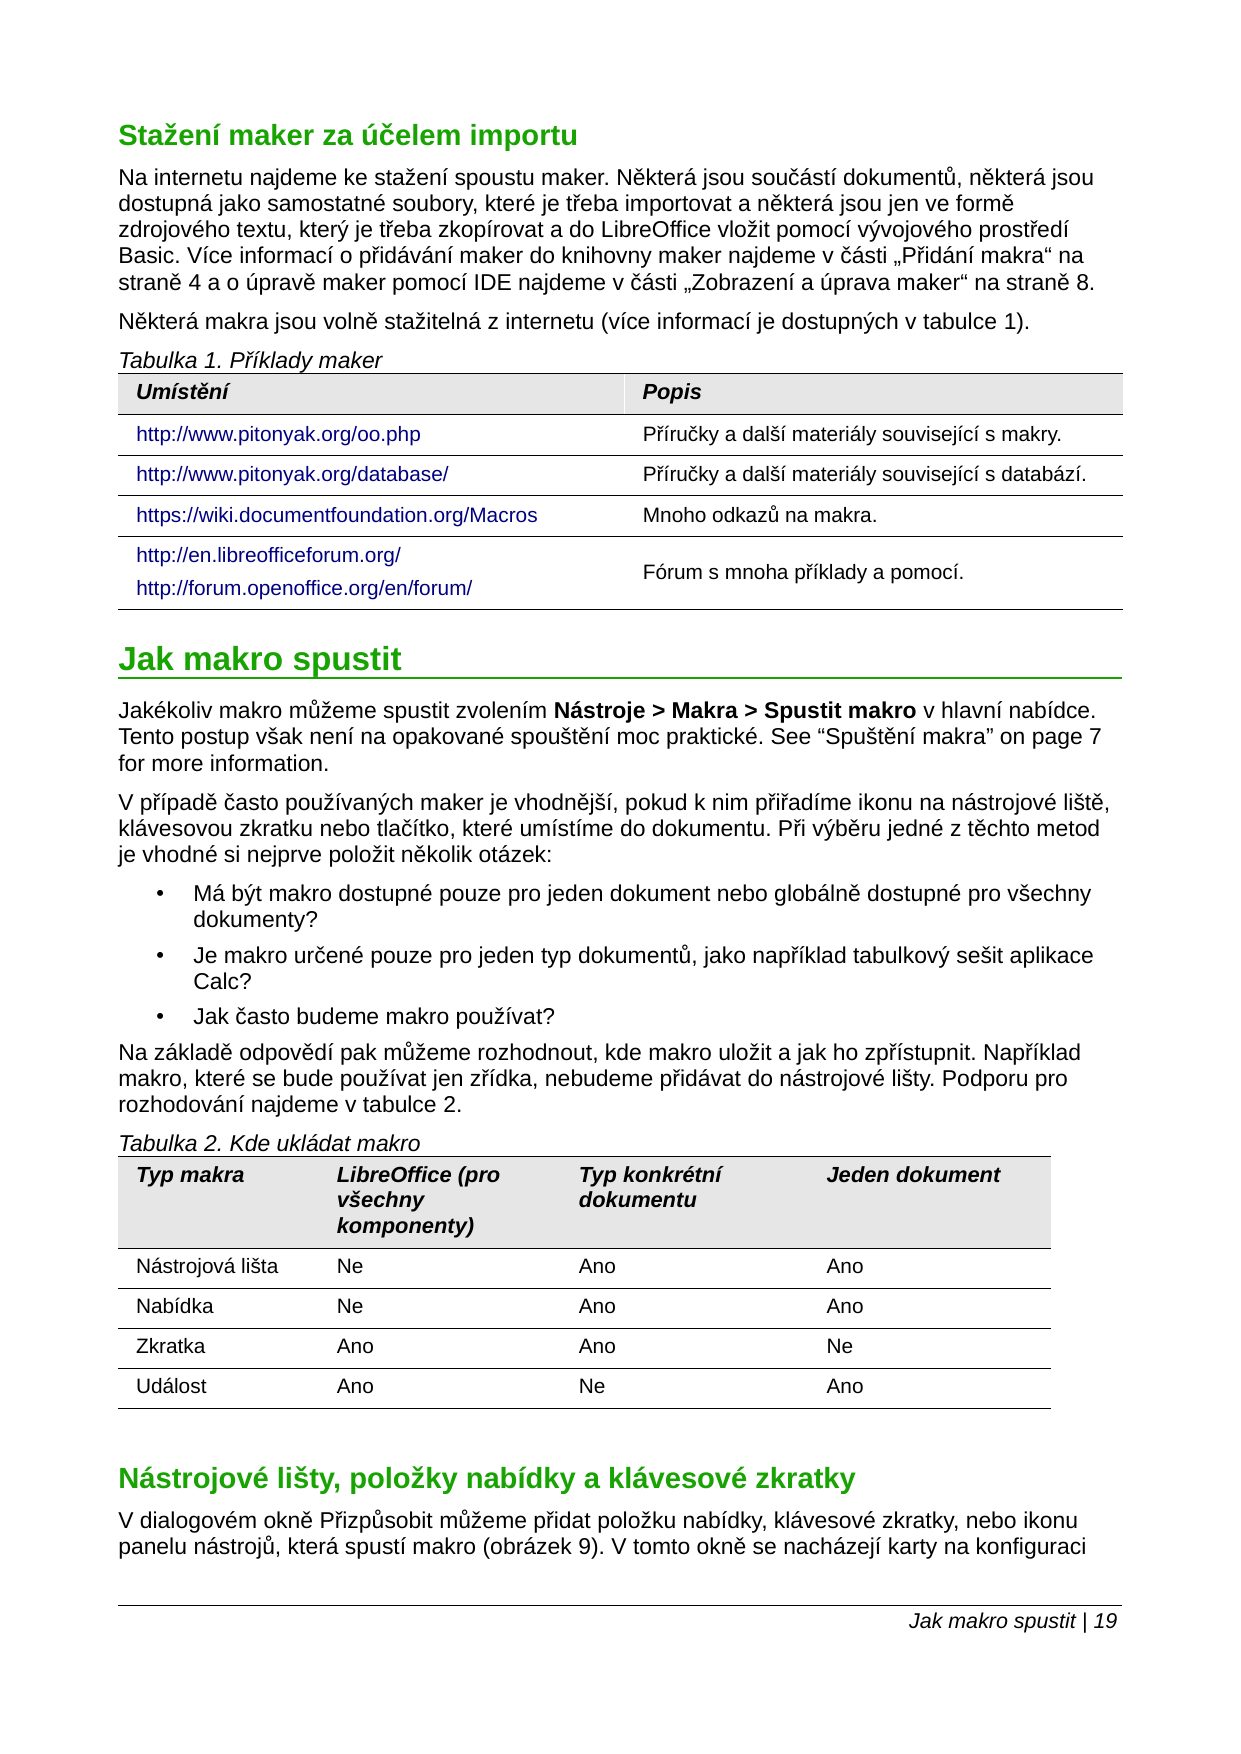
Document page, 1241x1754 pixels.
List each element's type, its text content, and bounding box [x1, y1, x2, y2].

list V případě často používaných maker je vhodnější, pokud k nim přiřadíme ikonu na nástrojové liště, klávesovou zkratku nebo tlačítko, které umístíme do dokumentu. Při výběru jedné z těchto metod je vhodné si nejprve položit několik otázek: [118, 788, 1122, 868]
table_cell Mnoho odkazů na makra. [625, 496, 1123, 536]
table_cell Ano [319, 1329, 561, 1368]
table_cell Ano [561, 1329, 809, 1368]
text Na základě odpovědí pak můžeme rozhodnout, kde makro uložit a jak ho zpřístupnit. Například makro, které se bude používat jen zřídka, nebudeme přidávat do nástrojové lišty. Podporu pro rozhodování najdeme v tabulce 2. [118, 1038, 1122, 1117]
table_cell http://en.libreofficeforum.org/ http://forum.openoffice.org/en/forum/ [118, 537, 624, 609]
table_cell Ne [561, 1369, 809, 1408]
text Tabulka 1. Příklady maker [118, 347, 1122, 373]
table_cell Ne [319, 1249, 561, 1288]
list Má být makro dostupné pouze pro jeden dokument nebo globálně dostupné pro všechny dokumenty? [156, 880, 1122, 933]
table_cell Příručky a další materiály související s databází. [625, 456, 1123, 495]
table_cell Zkratka [118, 1329, 319, 1368]
table_cell Ano [809, 1289, 1051, 1328]
table_cell Nabídka [118, 1289, 319, 1328]
table_header Umístění [118, 374, 624, 414]
subtitle Nástrojové lišty, položky nabídky a klávesové zkratky [118, 1461, 1122, 1495]
table_header Popis [625, 374, 1123, 414]
table_cell Ano [561, 1249, 809, 1288]
table_cell Ano [319, 1369, 561, 1408]
text Na internetu najdeme ke stažení spoustu maker. Některá jsou součástí dokumentů, některá jsou dostupná jako samostatné soubory, které je třeba importovat a některá jsou jen ve formě zdrojového textu, který je třeba zkopírovat a do LibreOffice vložit pomocí vývojového prostředí Basic. Více informací o přidávání maker do knihovny maker najdeme v části „Přidání makra“ na straně 4 a o úpravě maker pomocí IDE najdeme v části „Zobrazení a úprava maker“ na straně 8. [118, 163, 1122, 295]
table_cell Nástrojová lišta [118, 1249, 319, 1288]
table_header Typ makra [118, 1157, 319, 1248]
list Jak často budeme makro používat? [156, 1003, 1122, 1029]
table_header LibreOffice (pro všechny komponenty) [319, 1157, 561, 1248]
table_cell http://www.pitonyak.org/database/ [118, 456, 624, 495]
subtitle Jak makro spustit [118, 639, 1122, 677]
table_cell Fórum s mnoha příklady a pomocí. [625, 537, 1123, 609]
list Je makro určené pouze pro jeden typ dokumentů, jako například tabulkový sešit aplikace Calc? [156, 942, 1122, 994]
table_cell Ano [561, 1289, 809, 1328]
text V dialogovém okně Přizpůsobit můžeme přidat položku nabídky, klávesové zkratky, nebo ikonu panelu nástrojů, která spustí makro (obrázek 9). V tomto okně se nacházejí karty na konfiguraci [118, 1507, 1122, 1559]
list Jakékoliv makro můžeme spustit zvolením Nástroje > Makra > Spustit makro v hlavní nabídce. Tento postup však není na opakované spouštění moc praktické. See “Running a macro” on page 7 for more information. [118, 697, 1122, 776]
table_cell https://wiki.documentfoundation.org/Macros [118, 496, 624, 536]
table_cell Ano [809, 1369, 1051, 1408]
table_cell Ne [809, 1329, 1051, 1368]
table_cell Událost [118, 1369, 319, 1408]
table_header Jeden dokument [809, 1157, 1051, 1248]
table_cell Ne [319, 1289, 561, 1328]
text Tabulka 2. Kde ukládat makro [118, 1130, 1122, 1156]
text Některá makra jsou volně stažitelná z internetu (více informací je dostupných v tabulce 1). [118, 308, 1122, 334]
subtitle Stažení maker za účelem importu [118, 118, 1122, 152]
table_cell http://www.pitonyak.org/oo.php [118, 415, 624, 455]
table_cell Příručky a další materiály související s makry. [625, 415, 1123, 455]
table_cell Ano [809, 1249, 1051, 1288]
table_header Typ konkrétní dokumentu [561, 1157, 809, 1248]
